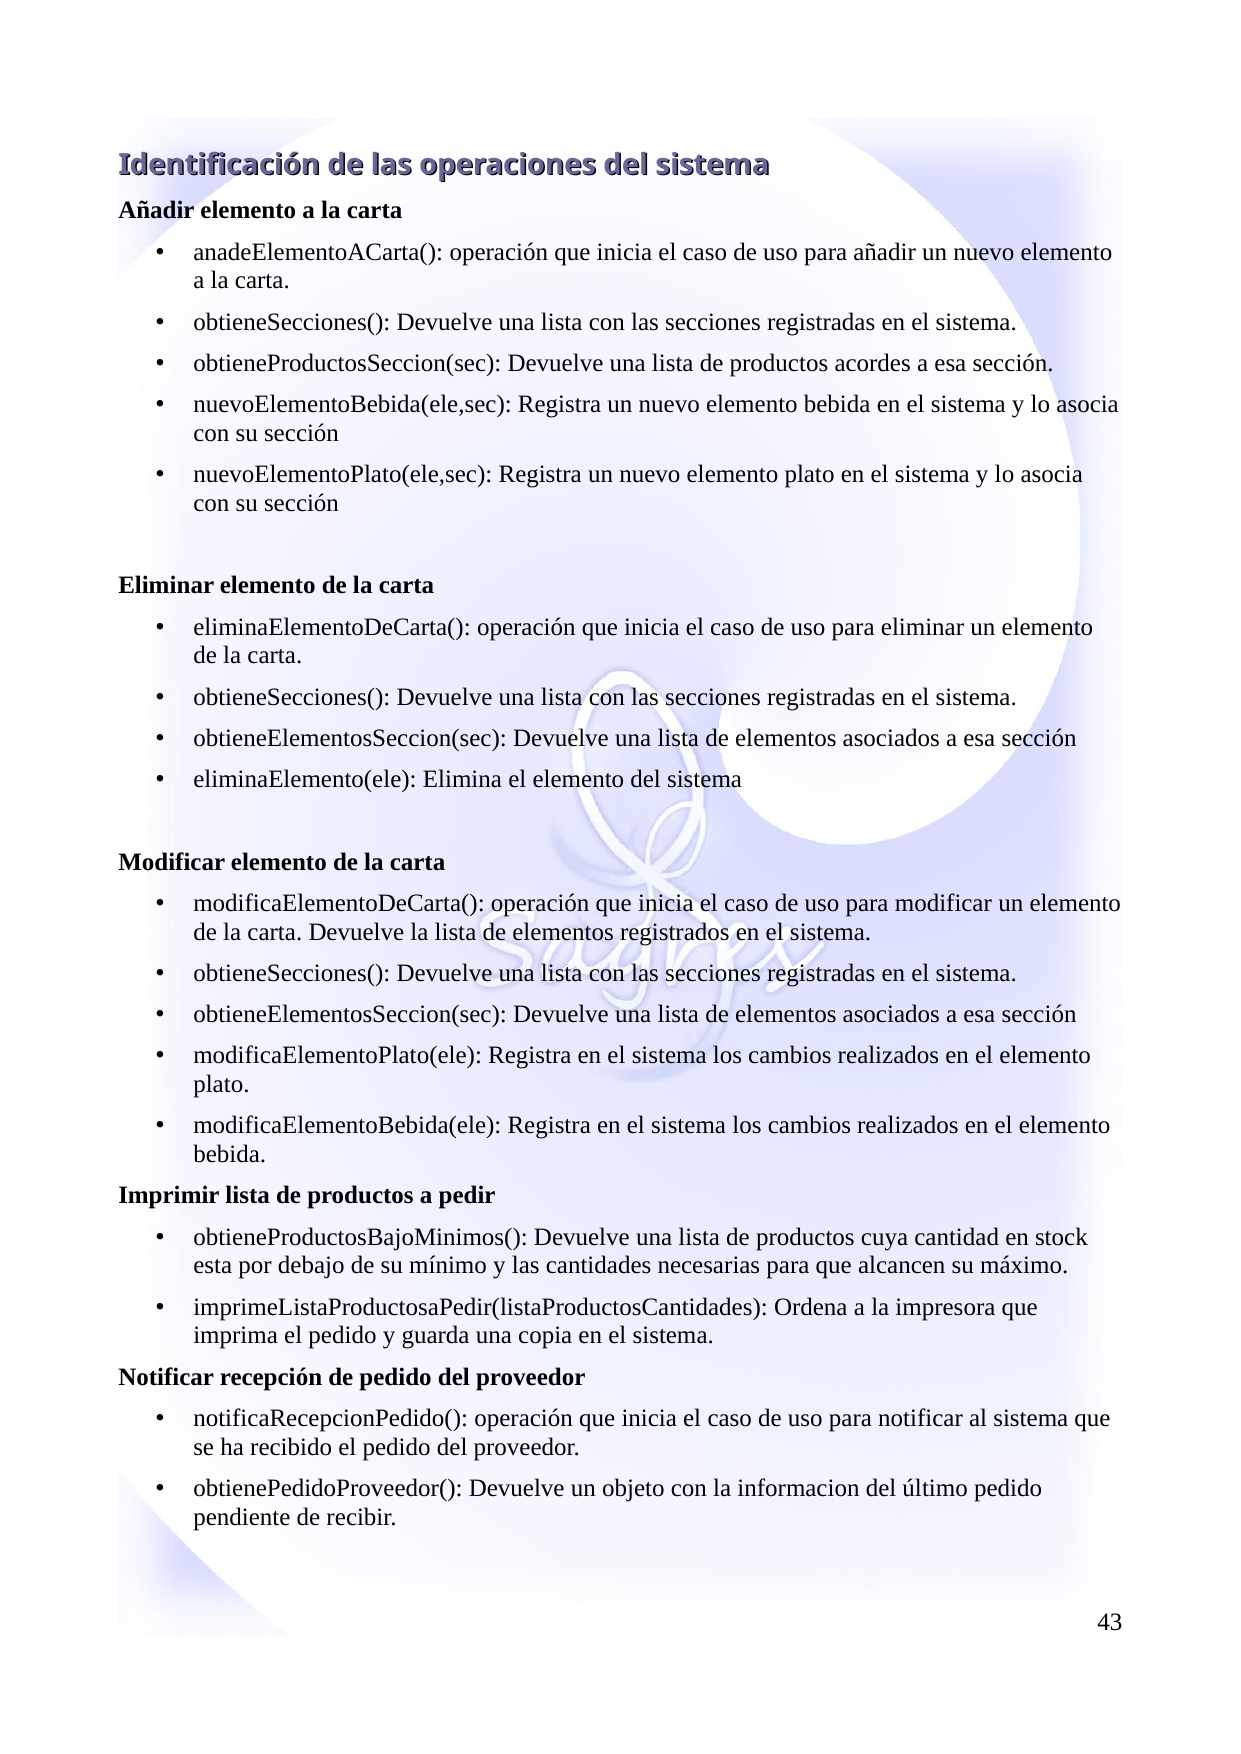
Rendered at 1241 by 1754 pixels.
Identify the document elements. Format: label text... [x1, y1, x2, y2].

text Eliminar elemento de la carta [118, 570, 1122, 599]
picture [118, 183, 1122, 195]
picture [118, 1209, 1122, 1362]
list obtieneSecciones(): Devuelve una lista con las secciones registradas en el sistema. [156, 958, 1122, 987]
list imprimeListaProductosaPedir(listaProductosCantidades): Ordena a la impresora que imprima el pedido y guarda una copia en el sistema. [156, 1292, 1122, 1349]
list obtieneSecciones(): Devuelve una lista con las secciones registradas en el sistema. [156, 307, 1122, 335]
list modificaElementoBebida(ele): Registra en el sistema los cambios realizados en el elemento bebida. [156, 1110, 1122, 1168]
list anadeElementoACarta(): operación que inicia el caso de uso para añadir un nuevo elemento a la carta. [156, 237, 1122, 294]
picture [118, 1390, 1122, 1636]
list nuevoElementoPlato(ele,sec): Registra un nuevo elemento plato en el sistema y lo asocia con su sección [156, 459, 1122, 517]
text Añadir elemento a la carta [118, 195, 1122, 224]
list obtieneSecciones(): Devuelve una lista con las secciones registradas en el sistema. [156, 682, 1122, 710]
list eliminaElementoDeCarta(): operación que inicia el caso de uso para eliminar un elemento de la carta. [156, 612, 1122, 669]
list notificaRecepcionPedido(): operación que inicia el caso de uso para notificar al sistema que se ha recibido el pedido del proveedor. [156, 1403, 1122, 1460]
picture [118, 599, 1122, 847]
list obtieneProductosSeccion(sec): Devuelve una lista de productos acordes a esa sección. [156, 348, 1122, 377]
list eliminaElemento(ele): Elimina el elemento del sistema [156, 764, 1122, 793]
picture [118, 875, 1122, 1180]
text Imprimir lista de productos a pedir [118, 1180, 1122, 1209]
text Notificar recepción de pedido del proveedor [118, 1362, 1122, 1390]
list obtieneElementosSeccion(sec): Devuelve una lista de elementos asociados a esa sección [156, 723, 1122, 752]
text Modificar elemento de la carta [118, 847, 1122, 875]
subtitle Identificación de las operaciones del sistema [118, 143, 1122, 183]
list obtieneProductosBajoMinimos(): Devuelve una lista de productos cuya cantidad en stock esta por debajo de su mínimo y las cantidades necesarias para que alcancen su máximo. [156, 1222, 1122, 1279]
picture [118, 118, 1122, 143]
list modificaElementoPlato(ele): Registra en el sistema los cambios realizados en el elemento plato. [156, 1040, 1122, 1098]
list obtienePedidoProveedor(): Devuelve un objeto con la informacion del último pedido pendiente de recibir. [156, 1473, 1122, 1530]
list nuevoElementoBebida(ele,sec): Registra un nuevo elemento bebida en el sistema y lo asocia con su sección [156, 389, 1122, 447]
list obtieneElementosSeccion(sec): Devuelve una lista de elementos asociados a esa sección [156, 999, 1122, 1028]
picture [118, 224, 1122, 570]
list modificaElementoDeCarta(): operación que inicia el caso de uso para modificar un elemento de la carta. Devuelve la lista de elementos registrados en el sistema. [156, 888, 1122, 945]
